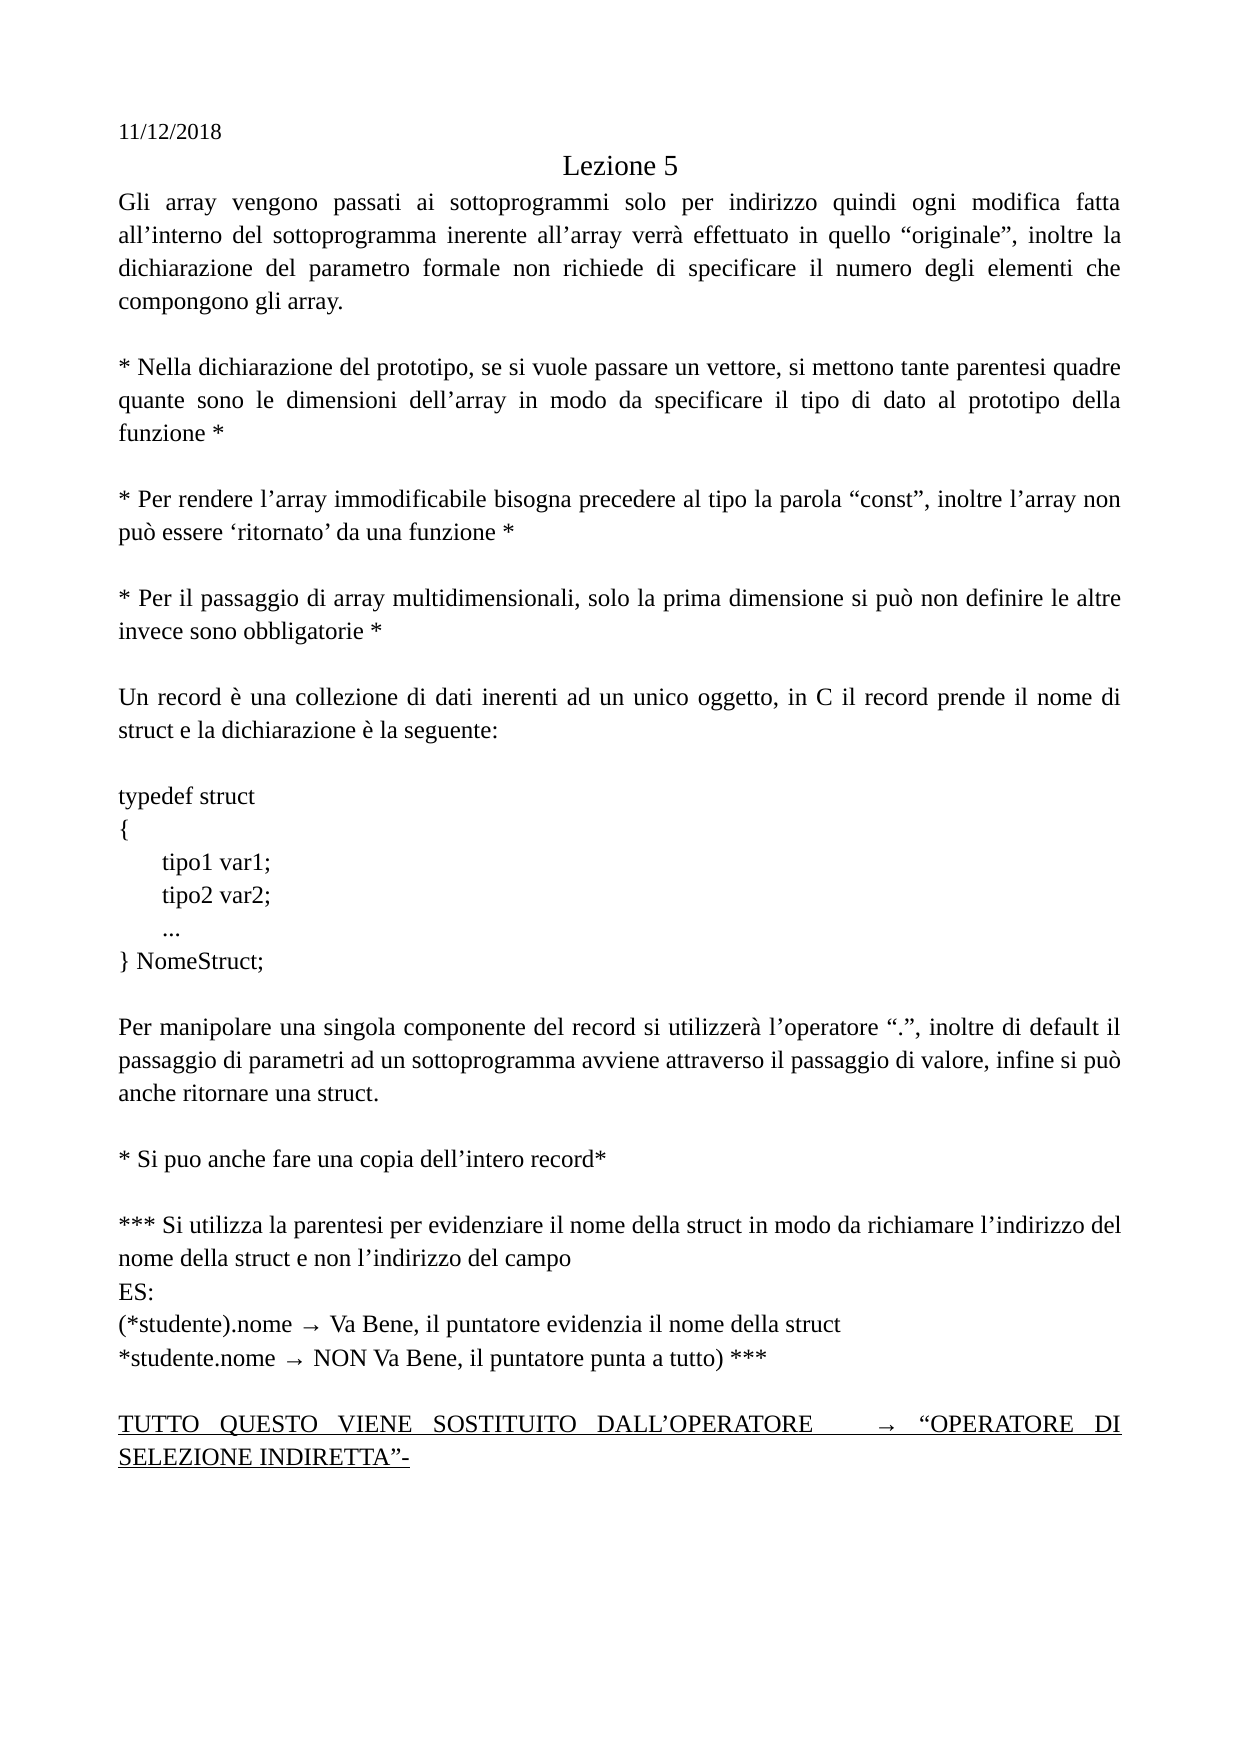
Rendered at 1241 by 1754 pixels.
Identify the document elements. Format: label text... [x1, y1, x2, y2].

text 11/12/2018 [118, 118, 1122, 144]
text Un record è una collezione di dati inerenti ad un unico oggetto, in C il record prende il nome di struct e la dichiarazione è la seguente: [118, 682, 1122, 744]
text typedef struct [118, 781, 1122, 810]
text tipo1 var1; [118, 847, 1122, 876]
text * Per rendere l’array immodificabile bisogna precedere al tipo la parola “const”, inoltre l’array non può essere ‘ritornato’ da una funzione * [118, 484, 1122, 546]
text * Si puo anche fare una copia dell’intero record* [118, 1144, 1122, 1173]
text *** Si utilizza la parentesi per evidenziare il nome della struct in modo da richiamare l’indirizzo del nome della struct e non l’indirizzo del campo [118, 1211, 1122, 1272]
text SELEZIONE INDIRETTA”- [118, 1435, 1122, 1470]
text * Per il passaggio di array multidimensionali, solo la prima dimensione si può non definire le altre invece sono obbligatorie * [118, 583, 1122, 645]
text ... [118, 913, 1122, 942]
text { [118, 814, 1122, 843]
text Lezione 5 [118, 148, 1122, 182]
text tipo2 var2; [118, 880, 1122, 909]
text * Nella dichiarazione del prototipo, se si vuole passare un vettore, si mettono tante parentesi quadre quante sono le dimensioni dell’array in modo da specificare il tipo di dato al prototipo della funzione * [118, 352, 1122, 447]
text TUTTO QUESTO VIENE SOSTITUITO DALL’OPERATORE → “OPERATORE DI [118, 1409, 1122, 1434]
text ES: [118, 1277, 1122, 1305]
text *studente.nome → NON Va Bene, il puntatore punta a tutto) *** [118, 1343, 1122, 1371]
text (*studente).nome → Va Bene, il puntatore evidenzia il nome della struct [118, 1309, 1122, 1338]
text Gli array vengono passati ai sottoprogrammi solo per indirizzo quindi ogni modifica fatta all’interno del sottoprogramma inerente all’array verrà effettuato in quello “originale”, inoltre la dichiarazione del parametro formale non richiede di specificare il numero degli elementi che compongono gli array. [118, 187, 1122, 315]
text Per manipolare una singola componente del record si utilizzerà l’operatore “.”, inoltre di default il passaggio di parametri ad un sottoprogramma avviene attraverso il passaggio di valore, infine si può anche ritornare una struct. [118, 1012, 1122, 1107]
text } NomeStruct; [118, 946, 1122, 975]
